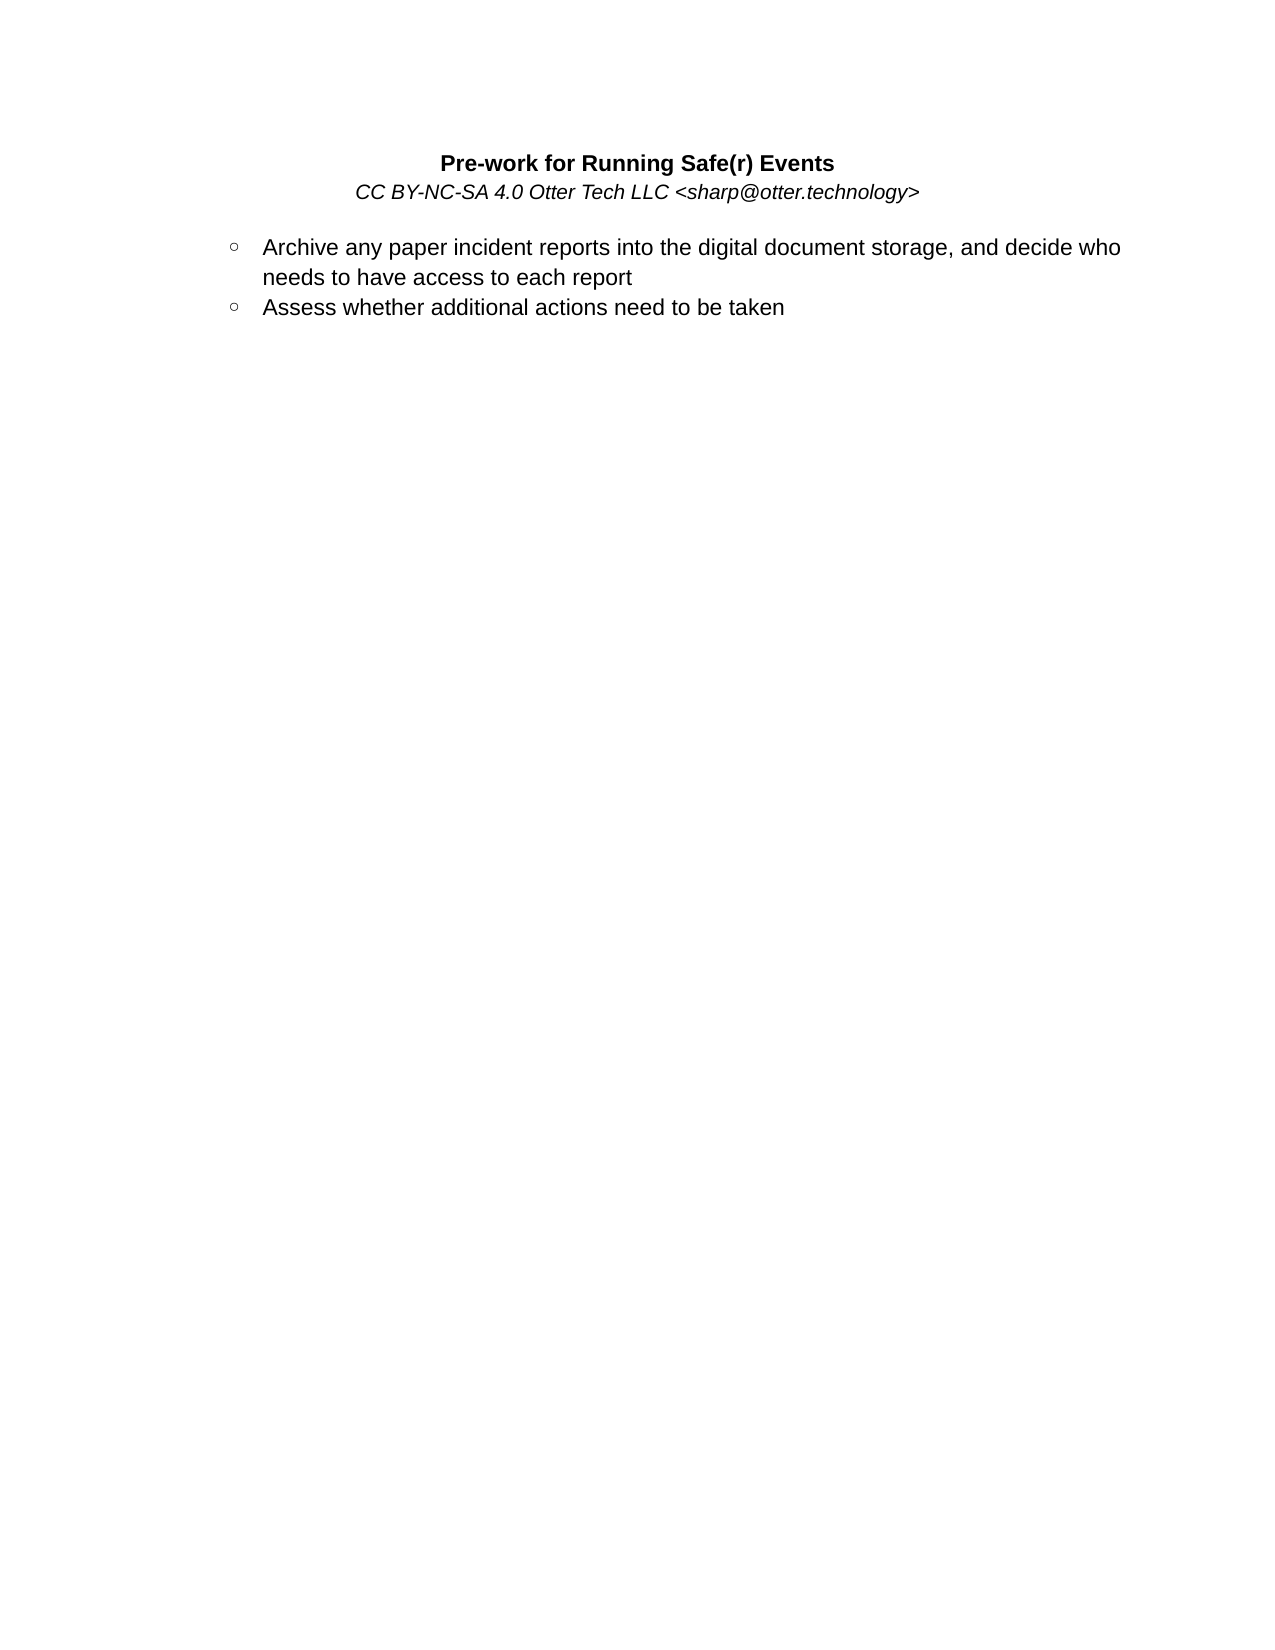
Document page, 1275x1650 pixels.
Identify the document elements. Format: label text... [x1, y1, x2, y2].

list Assess whether additional actions need to be taken [225, 294, 1125, 320]
list Archive any paper incident reports into the digital document storage, and decide who needs to have access to each report [225, 234, 1125, 290]
